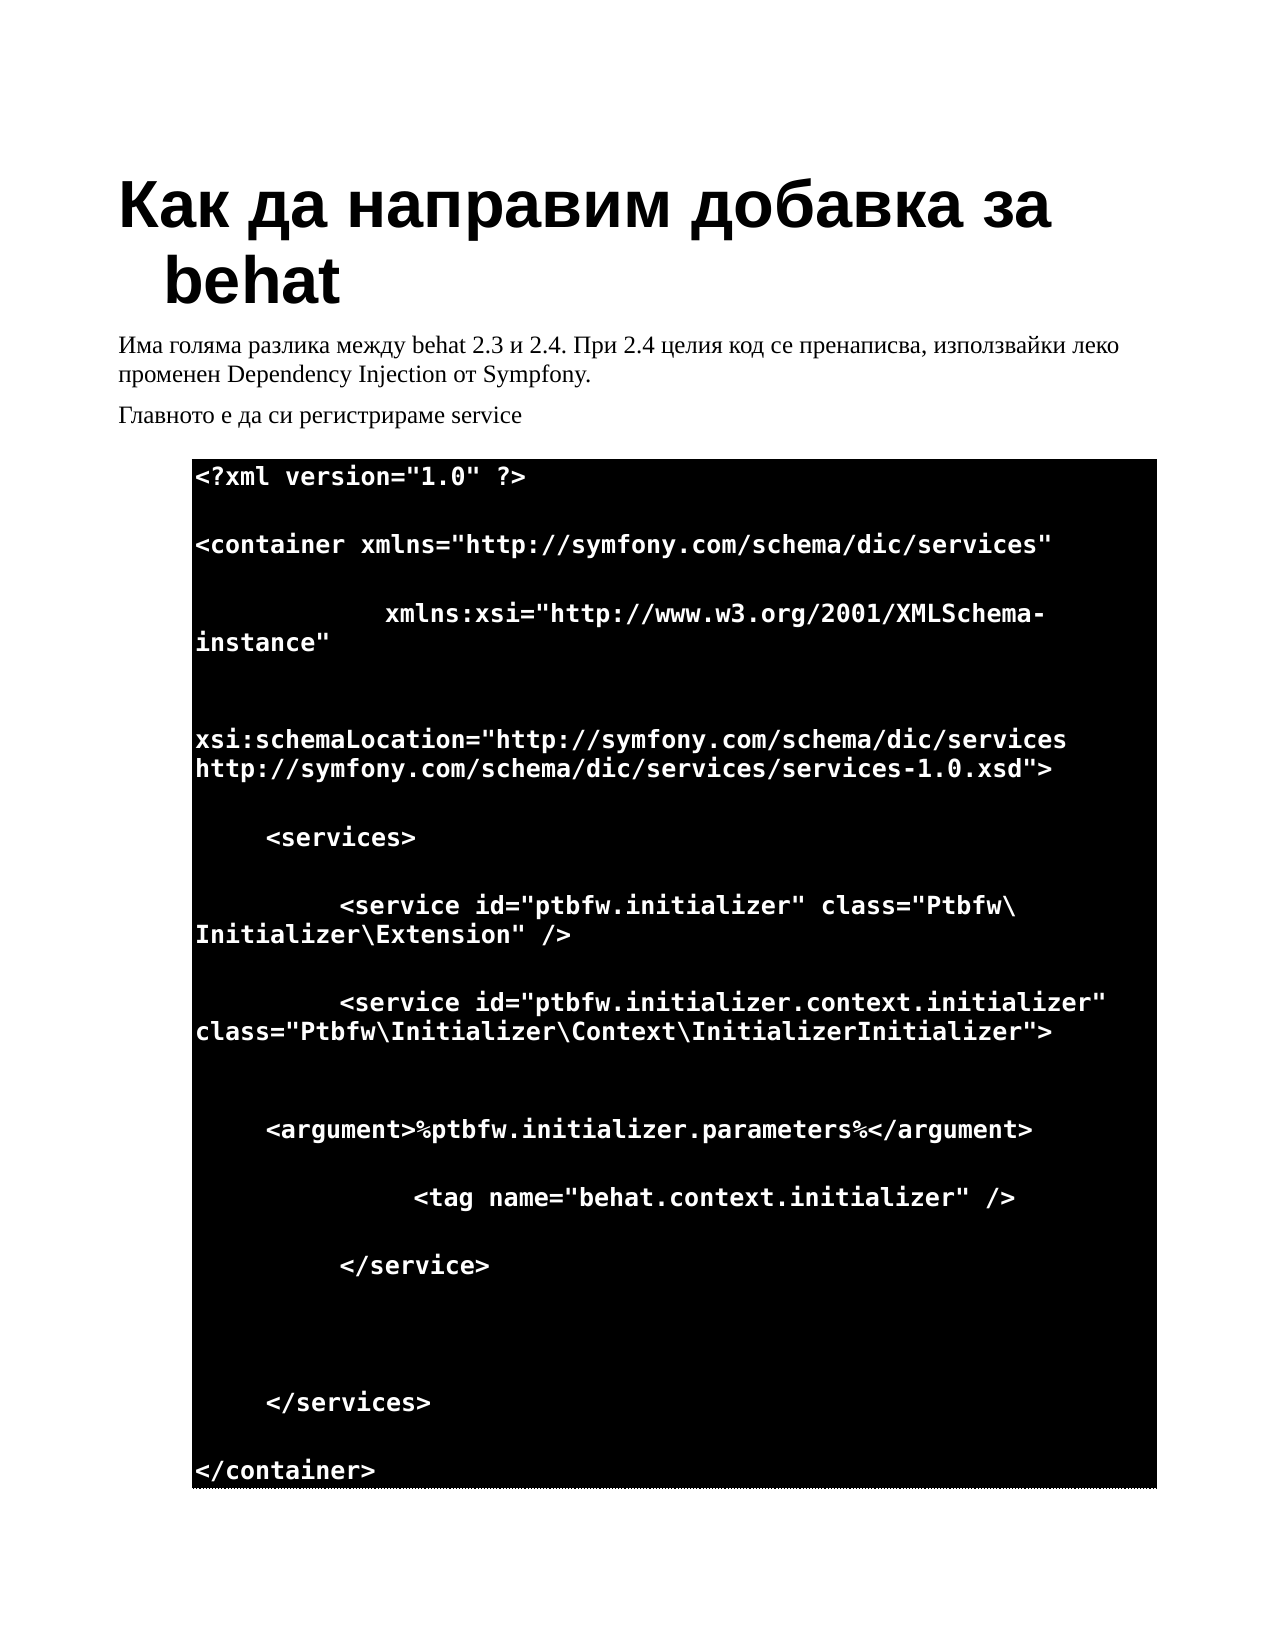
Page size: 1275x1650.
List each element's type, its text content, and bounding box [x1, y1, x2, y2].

subtitle Как да направим добавка за behat [118, 164, 1157, 318]
text </container> [192, 1453, 1157, 1488]
text <services> [192, 819, 1157, 852]
text <tag name="behat.context.initializer" /> [192, 1180, 1157, 1212]
text <container xmlns="http://symfony.com/schema/dic/services" [192, 527, 1157, 560]
text <argument>%ptbfw.initializer.parameters%</argument> [192, 1083, 1157, 1144]
text <service id="ptbfw.initializer" class="Ptbfw\Initializer\Extension" /> [192, 888, 1157, 949]
text </services> [192, 1385, 1157, 1417]
text xmlns:xsi="http://www.w3.org/2001/XMLSchema-instance" [192, 596, 1157, 657]
text <?xml version="1.0" ?> [192, 459, 1157, 491]
text xsi:schemaLocation="http://symfony.com/schema/dic/services http://symfony.com/schema/dic/services/services-1.0.xsd"> [192, 693, 1157, 784]
text Главното е да си регистрираме service [118, 400, 1157, 429]
text Има голяма разлика между behat 2.3 и 2.4. При 2.4 целия код се пренаписва, използвайки леко променен Dependency Injection от Sympfony. [118, 330, 1157, 387]
text <service id="ptbfw.initializer.context.initializer" class="Ptbfw\Initializer\Context\InitializerInitializer"> [192, 985, 1157, 1047]
text </service> [192, 1248, 1157, 1281]
